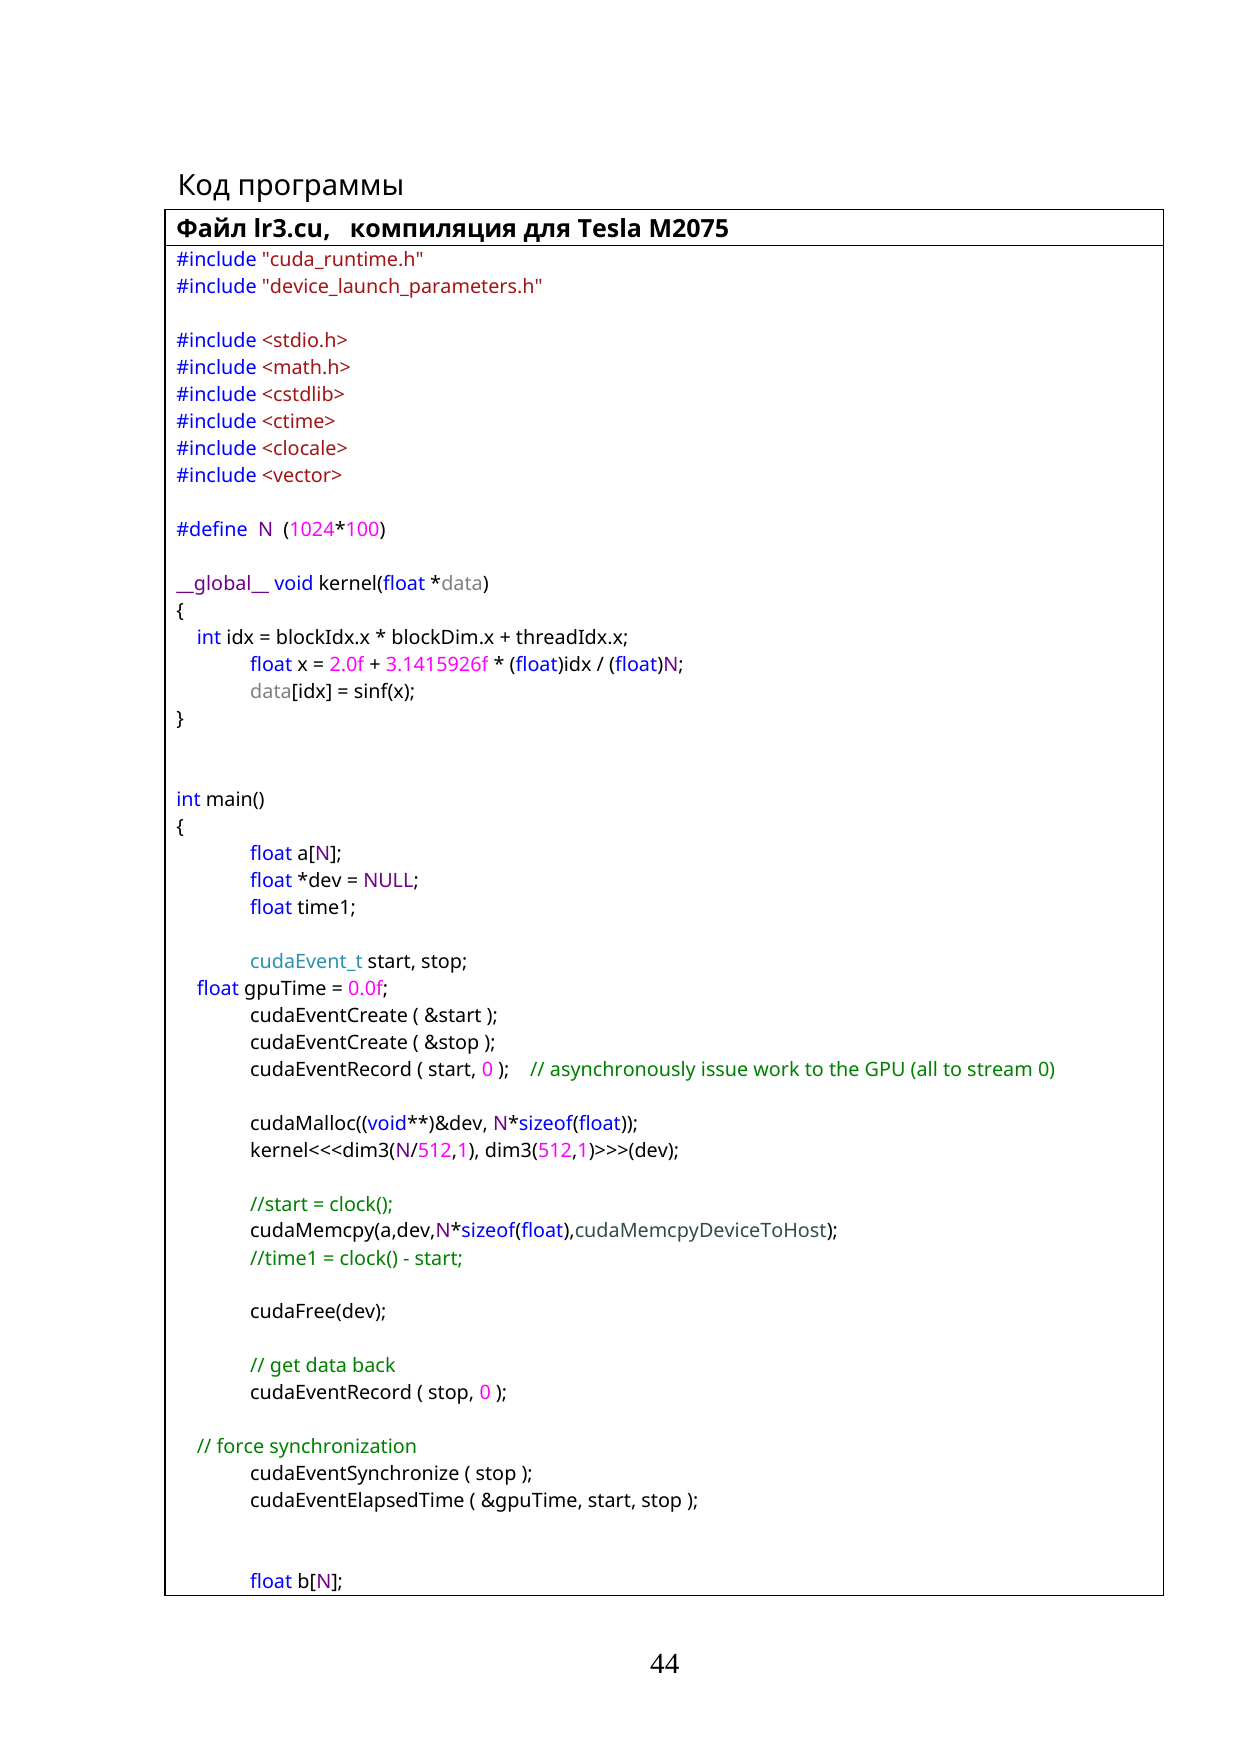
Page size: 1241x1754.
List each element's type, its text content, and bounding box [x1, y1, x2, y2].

text Код программы [177, 164, 1152, 203]
table_cell #include "cuda_runtime.h" #include "device_launch_parameters.h" #include <stdio.h> #include <math.h> #include <cstdlib> #include <ctime> #include <clocale> #include <vector> #define N (1024*100) __global__ void kernel(float *data) { int idx = blockIdx.x * blockDim.x + threadIdx.x; float x = 2.0f + 3.1415926f * (float)idx / (float)N; data[idx] = sinf(x); } int main() { float a[N]; float *dev = NULL; float time1; cudaEvent_t start, stop; float gpuTime = 0.0f; cudaEventCreate ( &start ); cudaEventCreate ( &stop ); cudaEventRecord ( start, 0 ); // asynchronously issue work to the GPU (all to stream 0) cudaMalloc((void**)&dev, N*sizeof(float)); kernel<<<dim3(N/512,1), dim3(512,1)>>>(dev); //start = clock(); cudaMemcpy(a,dev,N*sizeof(float),cudaMemcpyDeviceToHost); //time1 = clock() - start; cudaFree(dev); // get data back cudaEventRecord ( stop, 0 ); // force synchronization cudaEventSynchronize ( stop ); cudaEventElapsedTime ( &gpuTime, start, stop ); float b[N]; [166, 246, 1163, 1594]
table_header Файл lr3.cu, компиляция для Tesla M2075 [166, 210, 1163, 244]
